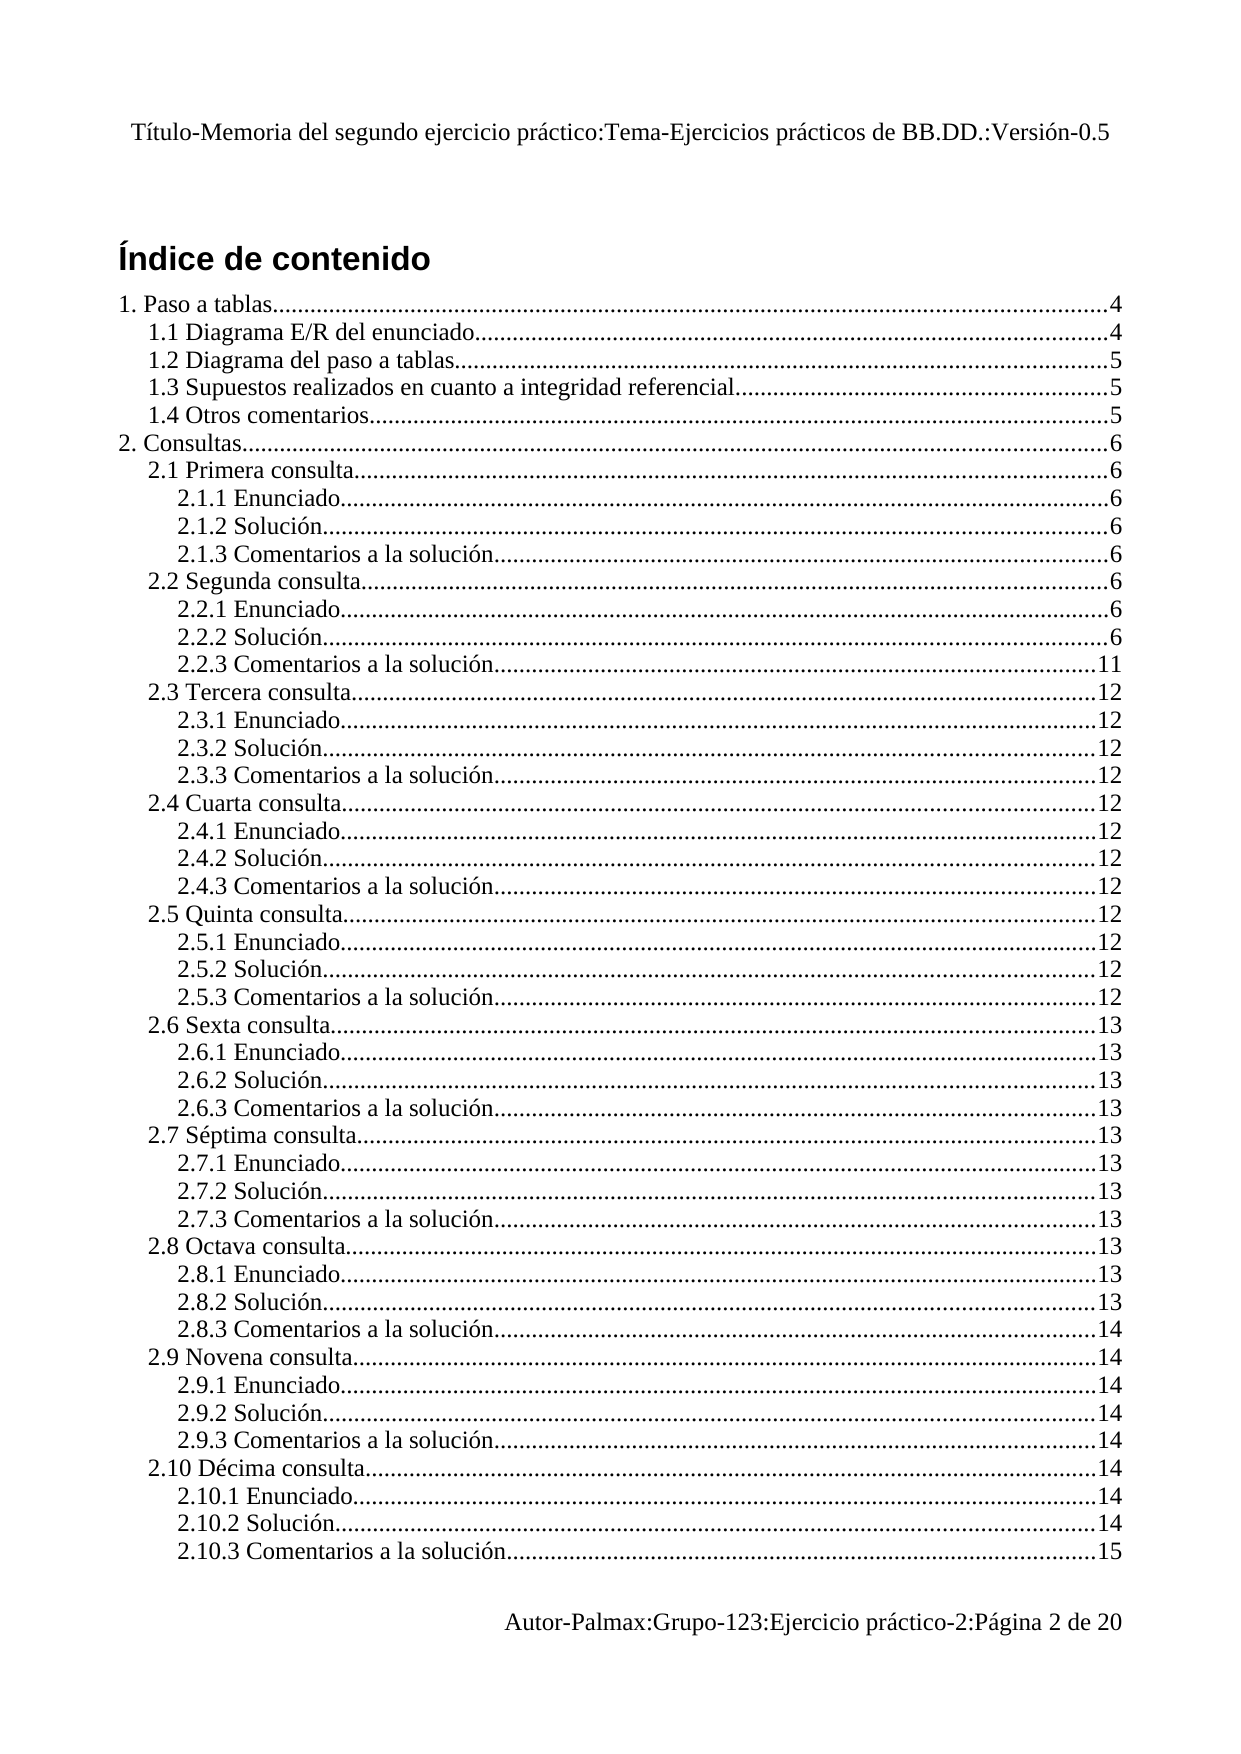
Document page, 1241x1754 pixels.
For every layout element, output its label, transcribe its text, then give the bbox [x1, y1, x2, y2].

text 2.9.1 Enunciado 14 [177, 1371, 1122, 1399]
text 1. Paso a tablas 4 [118, 290, 1122, 318]
text 2.1.2 Solución 6 [177, 512, 1122, 540]
text 2.1.3 Comentarios a la solución 6 [177, 540, 1122, 567]
text 2.3 Tercera consulta 12 [148, 678, 1122, 706]
text 2.5.2 Solución 12 [177, 955, 1122, 983]
text 2.6.3 Comentarios a la solución 13 [177, 1094, 1122, 1122]
text 2.2.3 Comentarios a la solución 11 [177, 651, 1122, 678]
text 2.9.3 Comentarios a la solución 14 [177, 1426, 1122, 1454]
text 2.8.2 Solución 13 [177, 1288, 1122, 1316]
text 2.4.1 Enunciado 12 [177, 817, 1122, 844]
text 1.4 Otros comentarios 5 [148, 401, 1122, 429]
text 1.1 Diagrama E/R del enunciado 4 [148, 318, 1122, 346]
text 2.6 Sexta consulta 13 [148, 1011, 1122, 1038]
text 2.3.2 Solución 12 [177, 734, 1122, 761]
text 2.10.2 Solución 14 [177, 1509, 1122, 1537]
text 2.8.3 Comentarios a la solución 14 [177, 1316, 1122, 1343]
text 2.10 Décima consulta 14 [148, 1454, 1122, 1482]
subtitle Índice de contenido [118, 241, 1122, 278]
text 2.5 Quinta consulta 12 [148, 900, 1122, 928]
text 1.3 Supuestos realizados en cuanto a integridad referencial. 5 [148, 373, 1122, 401]
text 2.4 Cuarta consulta 12 [148, 789, 1122, 817]
text 2.6.1 Enunciado 13 [177, 1038, 1122, 1066]
text 2.4.2 Solución 12 [177, 844, 1122, 872]
text 2.7.2 Solución 13 [177, 1177, 1122, 1205]
text 2.2 Segunda consulta 6 [148, 567, 1122, 595]
text 2.3.3 Comentarios a la solución 12 [177, 761, 1122, 789]
text 2.1 Primera consulta 6 [148, 457, 1122, 484]
text 2.6.2 Solución 13 [177, 1066, 1122, 1094]
text 2.5.3 Comentarios a la solución 12 [177, 983, 1122, 1011]
text 2.10.1 Enunciado 14 [177, 1482, 1122, 1509]
text 2.5.1 Enunciado 12 [177, 928, 1122, 955]
text 2.2.2 Solución 6 [177, 623, 1122, 651]
text 2.10.3 Comentarios a la solución 15 [177, 1537, 1122, 1565]
text 2.8 Octava consulta 13 [148, 1232, 1122, 1260]
text 2.8.1 Enunciado 13 [177, 1260, 1122, 1288]
text 2.9.2 Solución 14 [177, 1399, 1122, 1426]
text 2.4.3 Comentarios a la solución 12 [177, 872, 1122, 900]
text 2.1.1 Enunciado 6 [177, 484, 1122, 512]
text 2.3.1 Enunciado 12 [177, 706, 1122, 734]
text 2.2.1 Enunciado 6 [177, 595, 1122, 623]
text 2. Consultas 6 [118, 429, 1122, 457]
text 2.9 Novena consulta 14 [148, 1343, 1122, 1371]
text 1.2 Diagrama del paso a tablas 5 [148, 346, 1122, 373]
text 2.7 Séptima consulta 13 [148, 1122, 1122, 1149]
text 2.7.1 Enunciado 13 [177, 1149, 1122, 1177]
text 2.7.3 Comentarios a la solución 13 [177, 1205, 1122, 1232]
